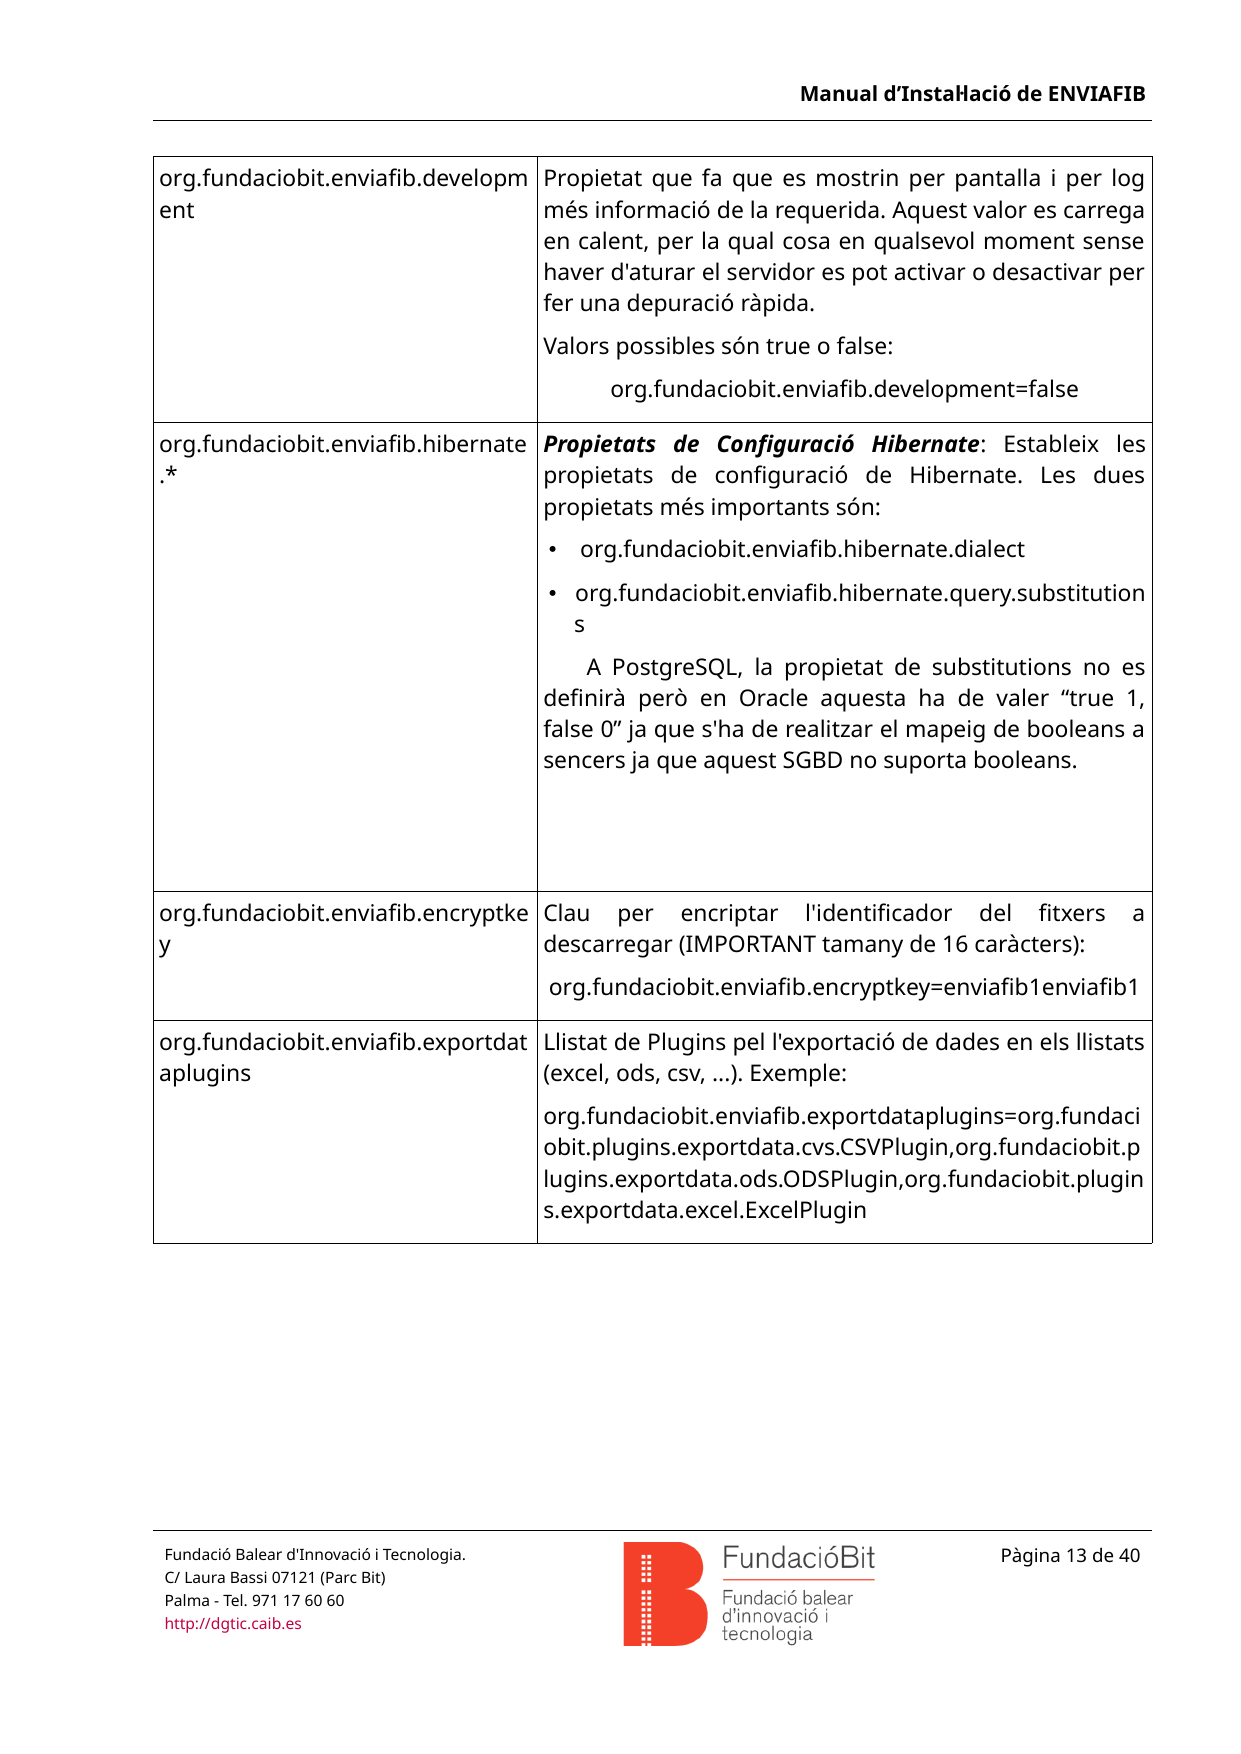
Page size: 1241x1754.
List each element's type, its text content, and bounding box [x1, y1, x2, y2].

table_cell Llistat de Plugins pel l'exportació de dades en els llistats (excel, ods, csv, ...). Exemple: org.fundaciobit.enviafib.exportdataplugins=org.fundaciobit.plugins.exportdata.cvs.CSVPlugin,org.fundaciobit.plugins.exportdata.ods.ODSPlugin,org.fundaciobit.plugins.exportdata.excel.ExcelPlugin [538, 1021, 1152, 1242]
table_cell org.fundaciobit.enviafib.encryptkey [154, 892, 537, 1020]
table_cell Clau per encriptar l'identificador del fitxers a descarregar (IMPORTANT tamany de 16 caràcters): org.fundaciobit.enviafib.encryptkey=enviafib1enviafib1 [538, 892, 1152, 1020]
table_cell org.fundaciobit.enviafib.hibernate.* [154, 423, 537, 891]
table_cell Propietat que fa que es mostrin per pantalla i per log més informació de la requerida. Aquest valor es carrega en calent, per la qual cosa en qualsevol moment sense haver d'aturar el servidor es pot activar o desactivar per fer una depuració ràpida. Valors possibles són true o false: org.fundaciobit.enviafib.development=false [538, 157, 1152, 422]
picture [623, 1542, 875, 1646]
table_cell org.fundaciobit.enviafib.development [154, 157, 537, 422]
table_cell Propietats de Configuració Hibernate: Estableix les propietats de configuració de Hibernate. Les dues propietats més importants són: org.fundaciobit.enviafib.hibernate.dialect org.fundaciobit.enviafib.hibernate.query.substitutions A PostgreSQL, la propietat de substitutions no es definirà però en Oracle aquesta ha de valer “true 1, false 0” ja que s'ha de realitzar el mapeig de booleans a sencers ja que aquest SGBD no suporta booleans. [538, 423, 1152, 891]
table_cell org.fundaciobit.enviafib.exportdataplugins [154, 1021, 537, 1242]
